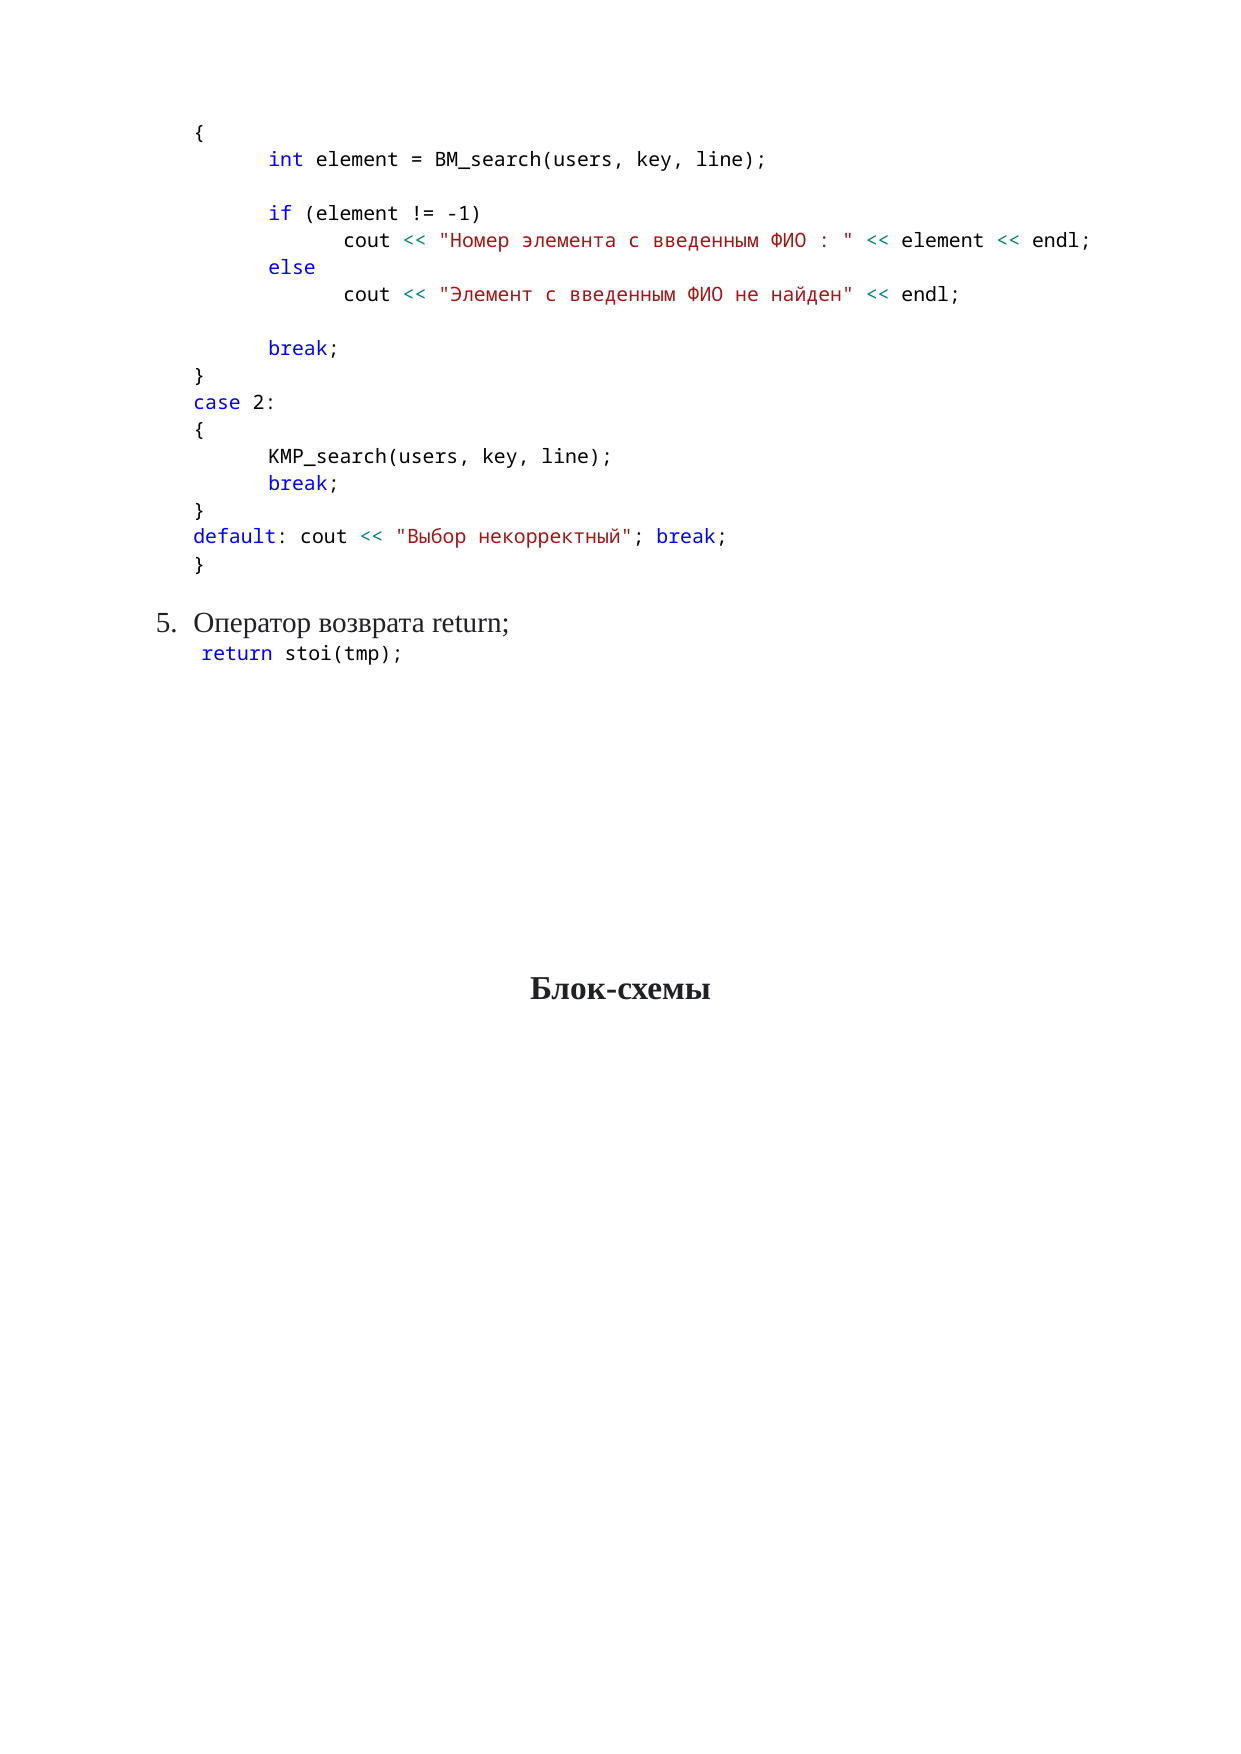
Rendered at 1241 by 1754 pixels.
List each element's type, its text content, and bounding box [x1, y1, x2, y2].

text } [118, 550, 1122, 577]
text case 2: [118, 388, 1122, 415]
text if (element != -1) [118, 199, 1122, 226]
text cout << "Элемент с введенным ФИО не найден" << endl; [118, 280, 1122, 307]
text else [118, 253, 1122, 280]
text int element = BM_search(users, key, line); [118, 145, 1122, 172]
text } [118, 361, 1122, 388]
text } [118, 496, 1122, 523]
text return stoi(tmp); [118, 639, 1122, 666]
text default: cout << "Выбор некорректный"; break; [118, 523, 1122, 550]
list Оператор возврата return; [156, 606, 1122, 639]
text { [118, 118, 1122, 145]
text break; [118, 334, 1122, 361]
text cout << "Номер элемента с введенным ФИО : " << element << endl; [118, 226, 1122, 253]
text KMP_search(users, key, line); [118, 442, 1122, 469]
text Блок-схемы [118, 968, 1122, 1006]
text break; [118, 469, 1122, 496]
text { [118, 415, 1122, 442]
